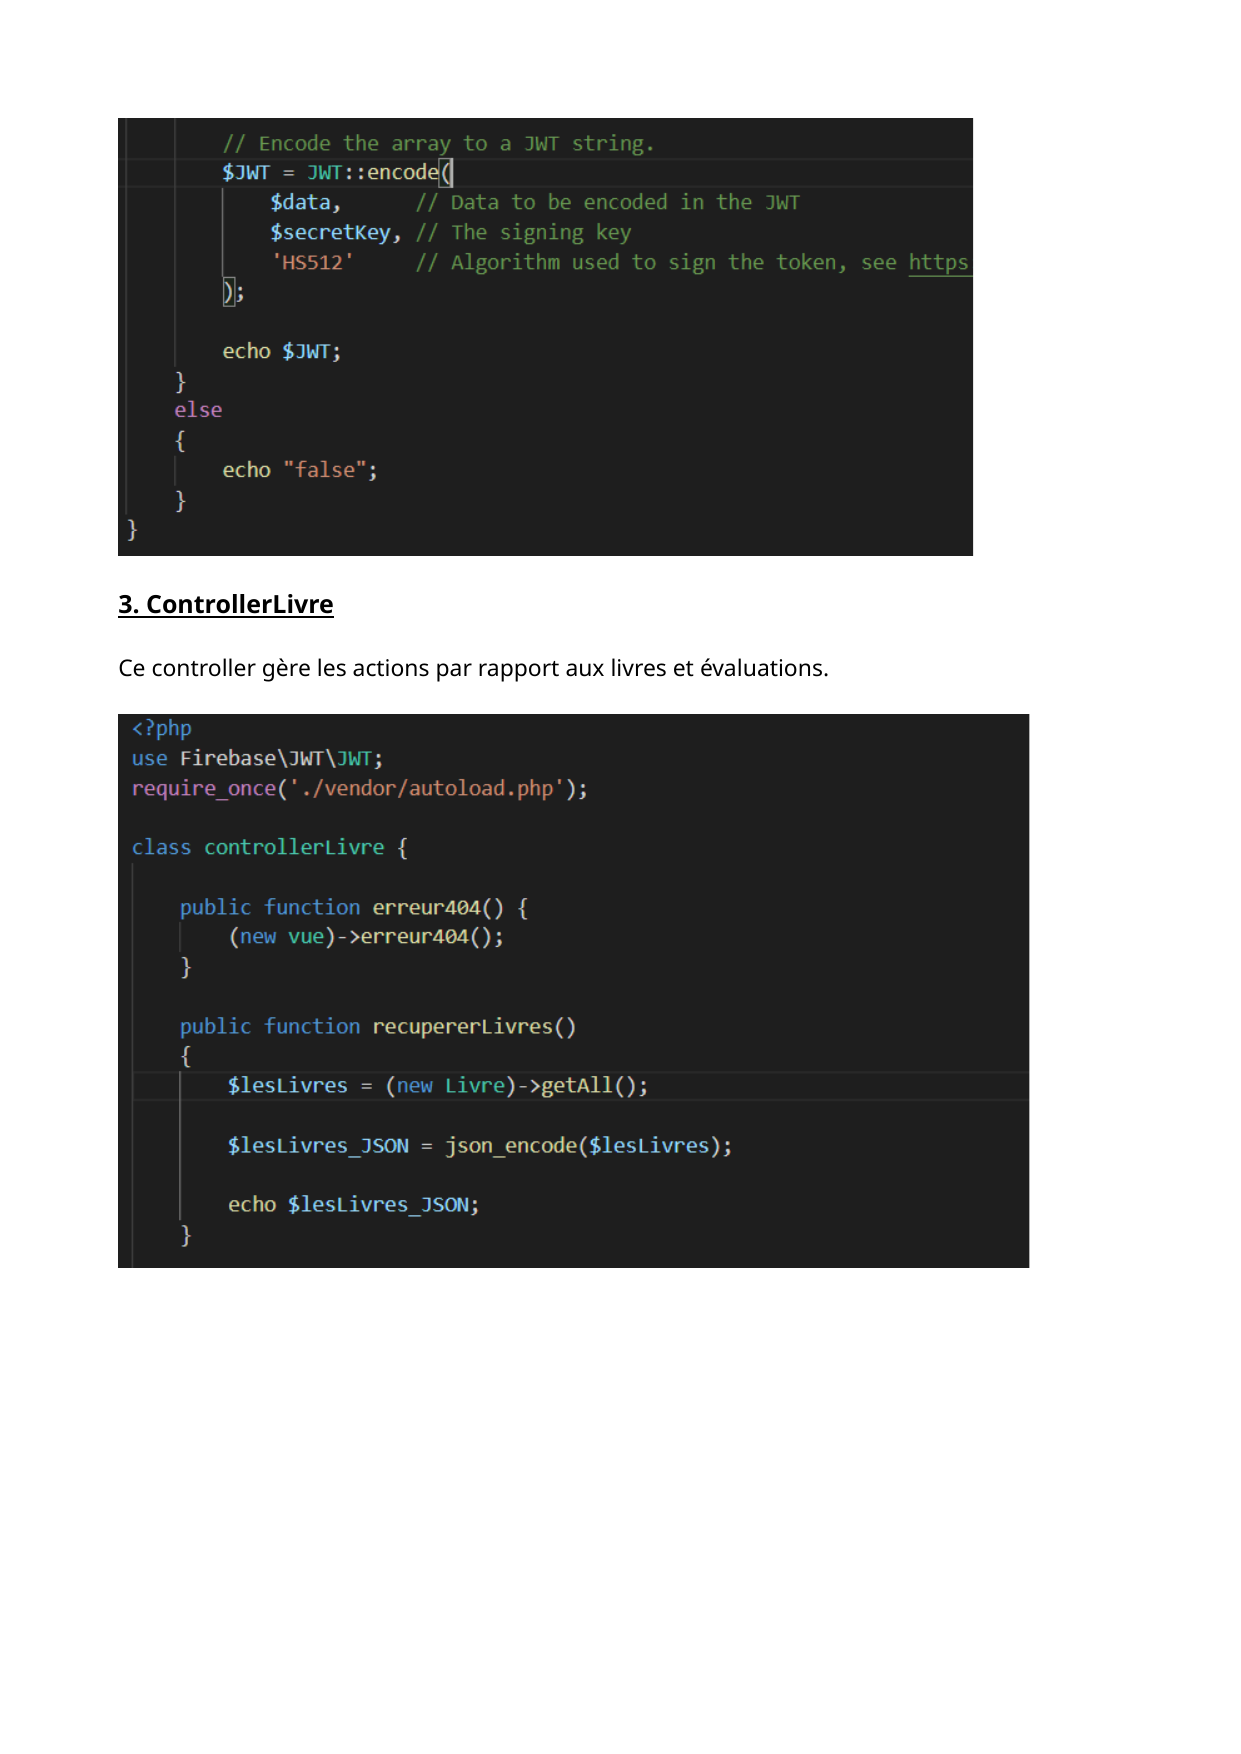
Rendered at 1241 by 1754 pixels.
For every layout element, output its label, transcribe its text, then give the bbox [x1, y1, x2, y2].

text 3. ControllerLivre [118, 587, 1122, 621]
text Ce controller gère les actions par rapport aux livres et évaluations. [118, 652, 1122, 683]
